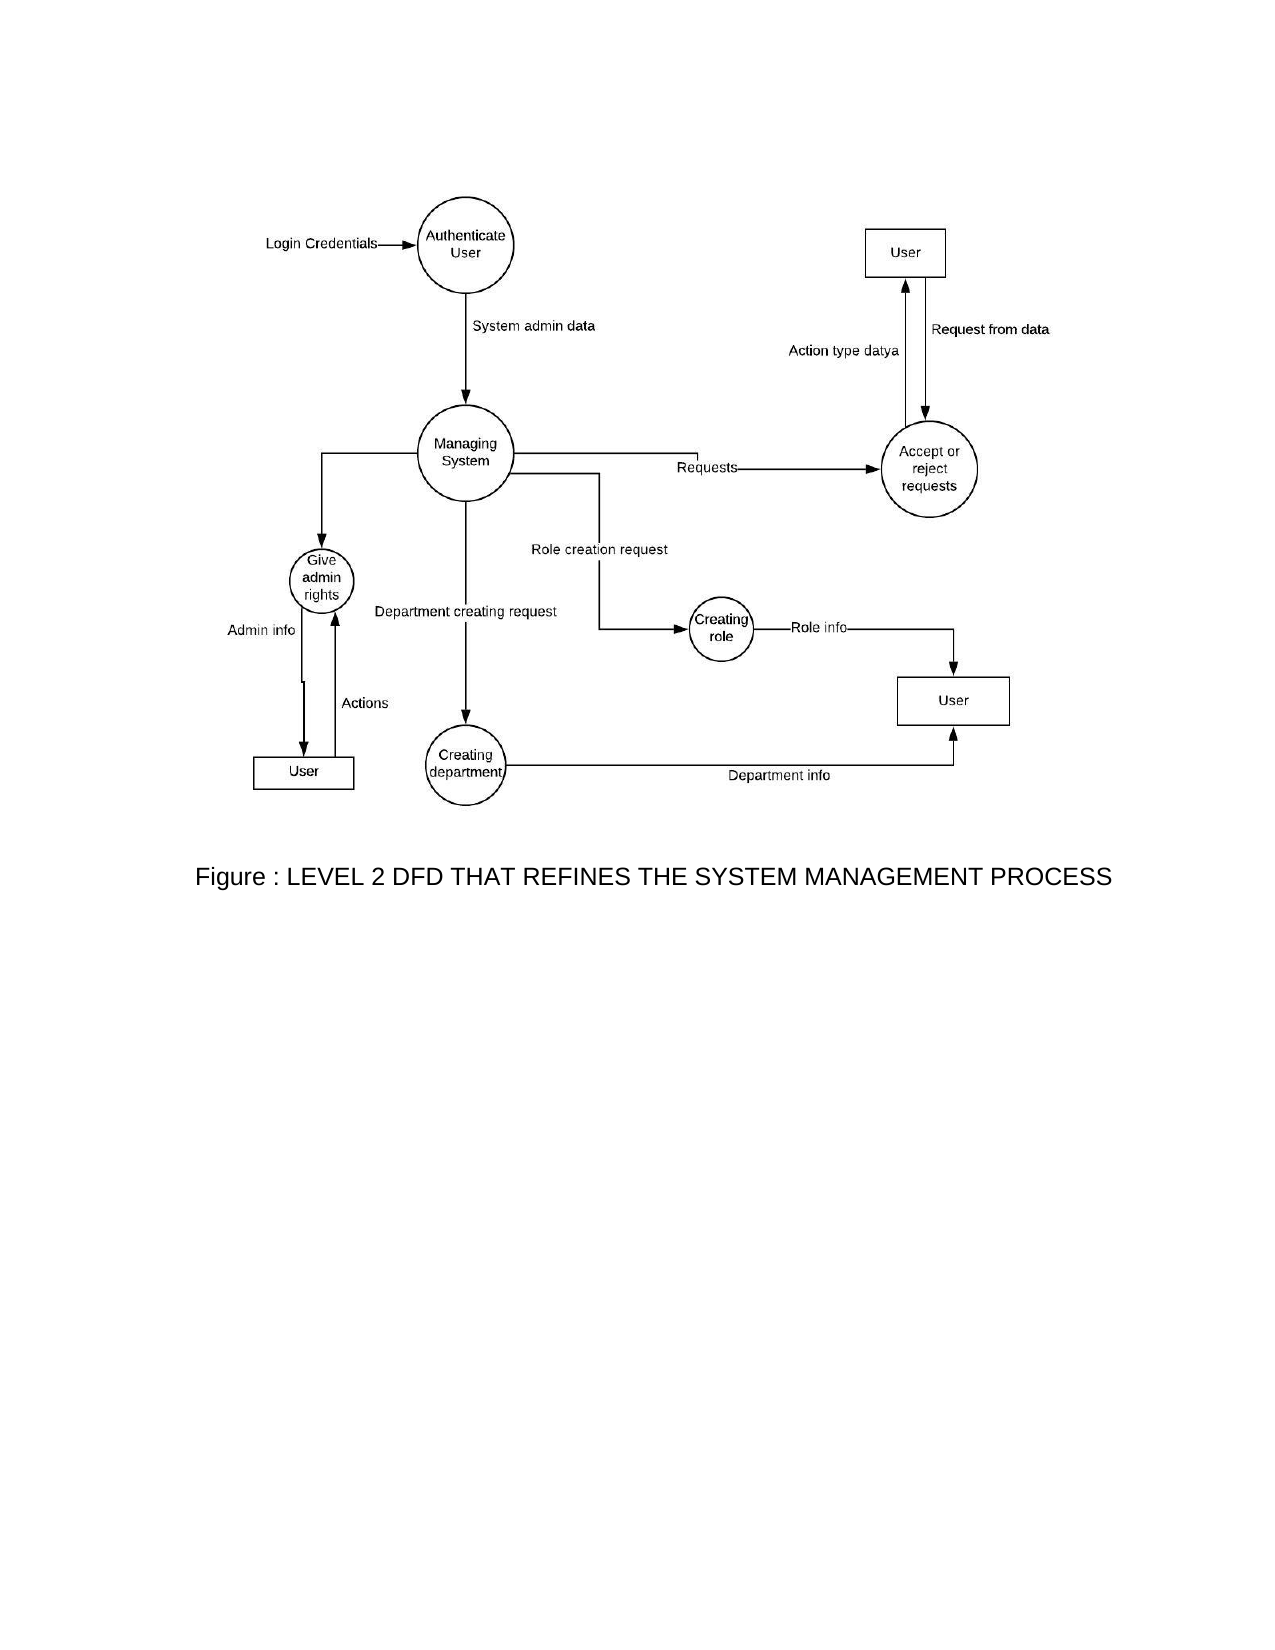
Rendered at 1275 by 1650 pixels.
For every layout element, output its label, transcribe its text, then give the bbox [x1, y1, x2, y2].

text Figure : LEVEL 2 DFD THAT REFINES THE SYSTEM MANAGEMENT PROCESS [195, 862, 1131, 891]
picture [195, 165, 1080, 837]
